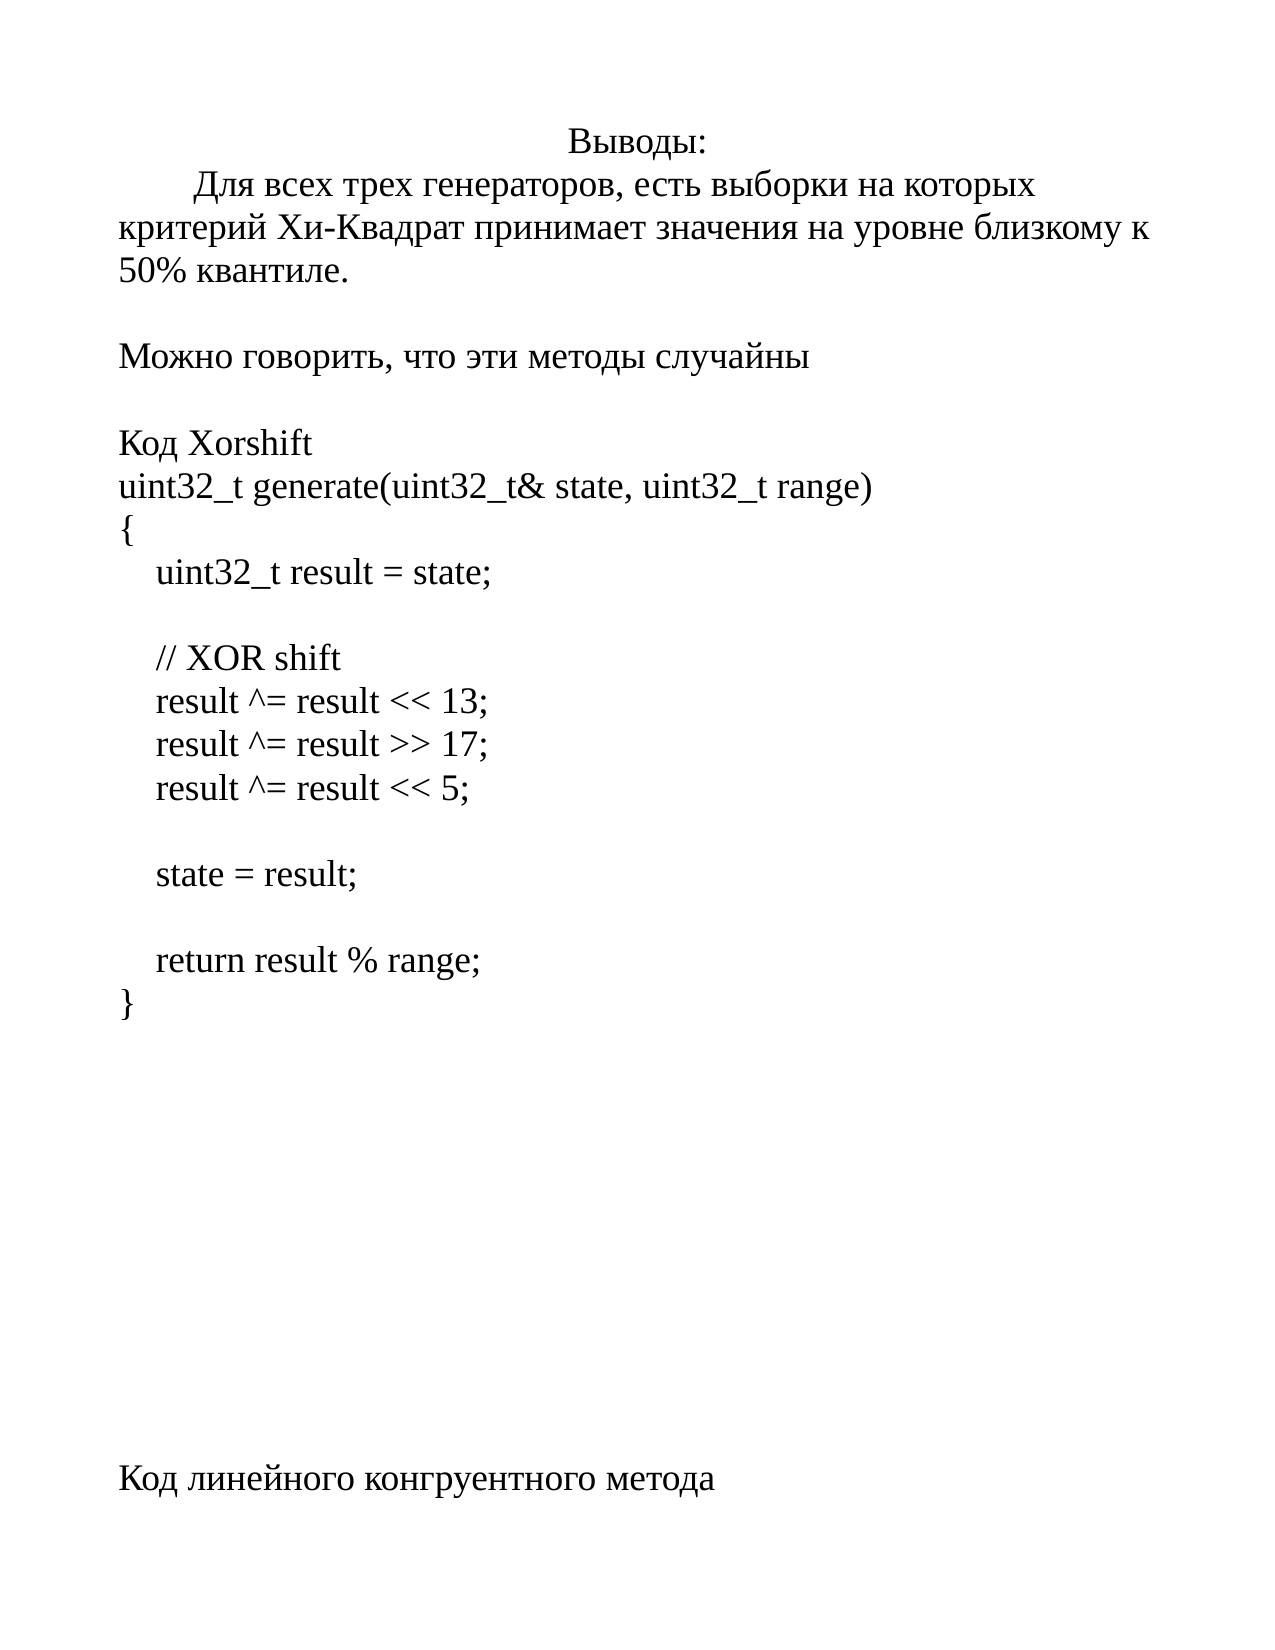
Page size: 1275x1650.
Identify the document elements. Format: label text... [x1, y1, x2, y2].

text Код Xorshift [118, 420, 1157, 463]
text uint32_t generate(uint32_t& state, uint32_t range) [118, 463, 1157, 506]
text Для всех трех генераторов, есть выборки на которых критерий Хи-Квадрат принимает значения на уровне близкому к 50% квантиле. [118, 161, 1157, 291]
text Код линейного конгруентного метода [118, 1455, 1157, 1498]
text Можно говорить, что эти методы случайны [118, 334, 1157, 377]
text // XOR shift [118, 636, 1157, 679]
text } [118, 981, 1157, 1024]
text { [118, 506, 1157, 549]
text result ^= result << 5; [118, 765, 1157, 808]
text result ^= result >> 17; [118, 722, 1157, 765]
text return result % range; [118, 937, 1157, 981]
text result ^= result << 13; [118, 679, 1157, 722]
text uint32_t result = state; [118, 549, 1157, 592]
text state = result; [118, 851, 1157, 894]
text Выводы: [118, 118, 1157, 161]
